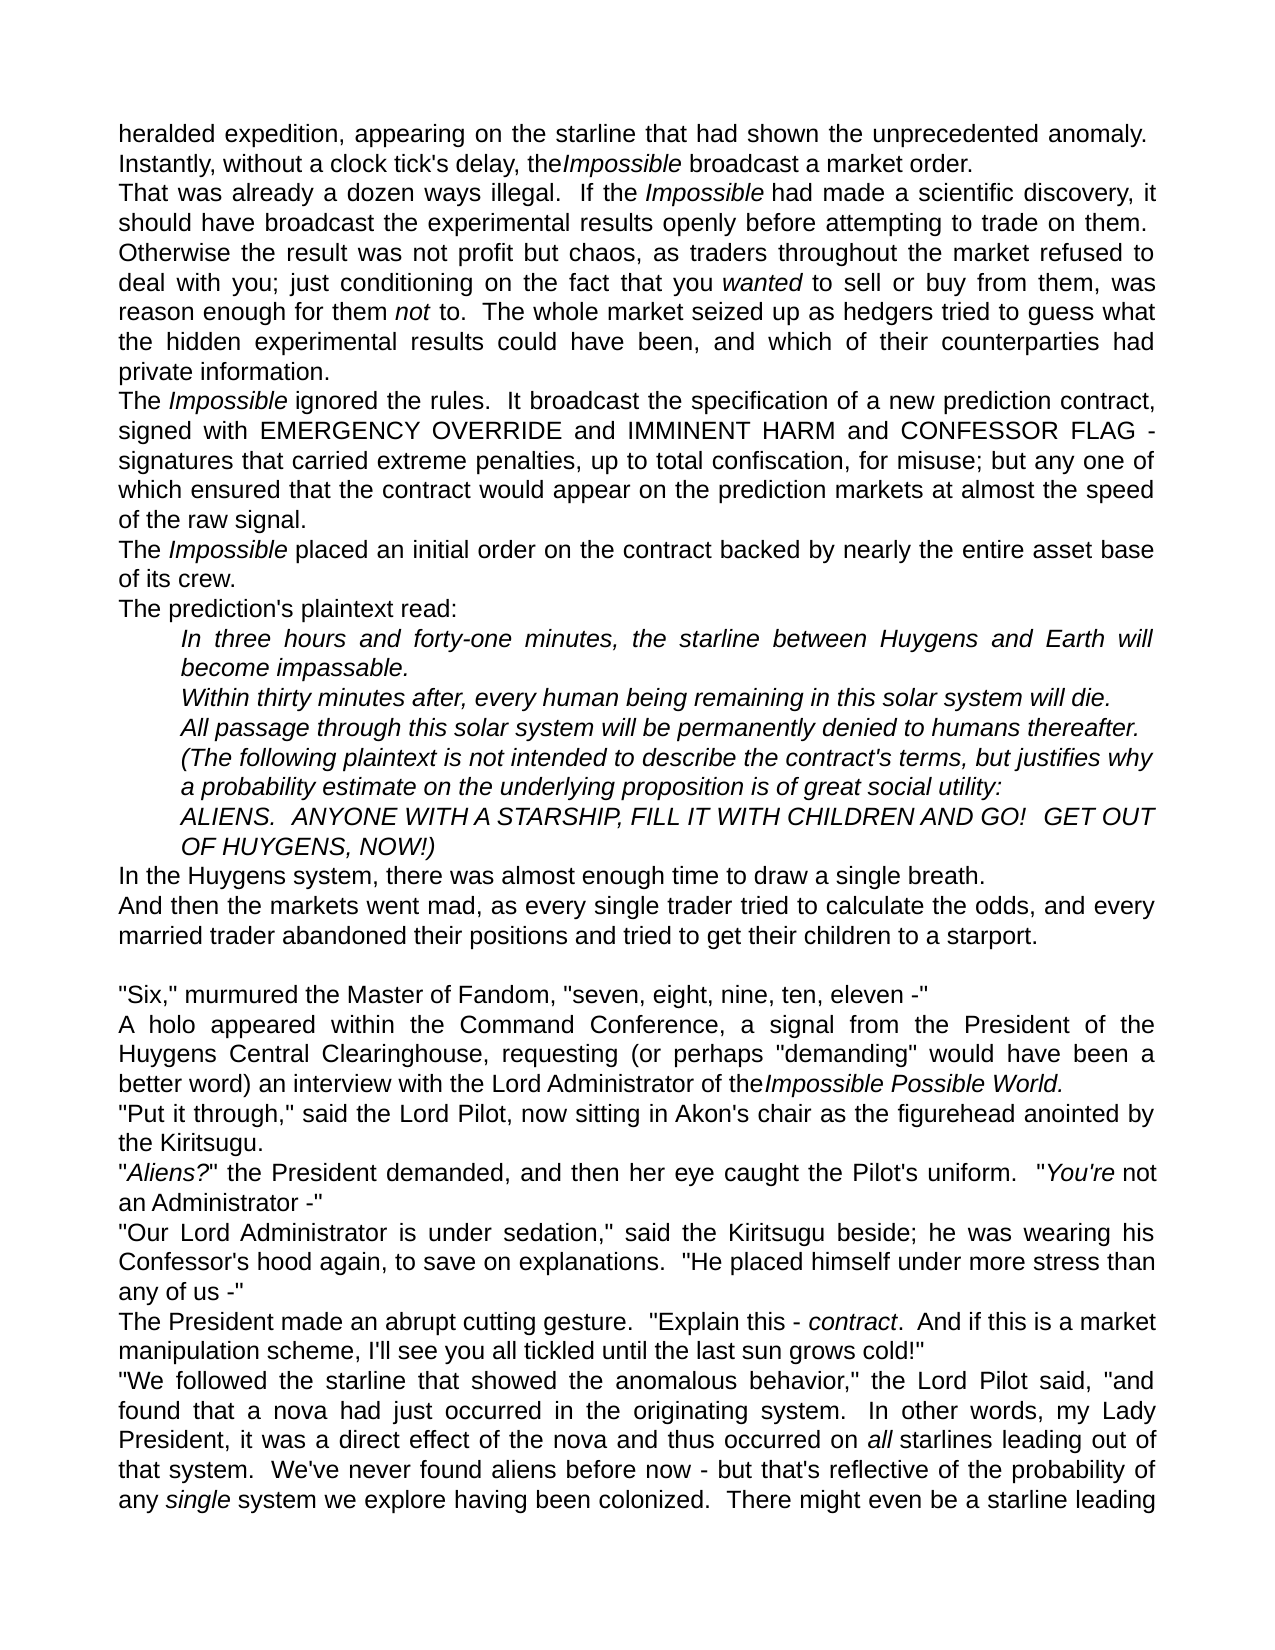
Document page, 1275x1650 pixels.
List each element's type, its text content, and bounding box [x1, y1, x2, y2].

text "We followed the starline that showed the anomalous behavior," the Lord Pilot said, "and found that a nova had just occurred in the originating system. In other words, my Lady President, it was a direct effect of the nova and thus occurred on all starlines leading out of that system. We've never found aliens before now - but that's reflective of the probability of any single system we explore having been colonized. There might even be a starline leading [118, 1365, 1157, 1513]
text The prediction's plaintext read: [118, 593, 1157, 623]
text In three hours and forty-one minutes, the starline between Huygens and Earth will become impassable. [181, 623, 1157, 682]
text The Impossible ignored the rules. It broadcast the specification of a new prediction contract, signed with EMERGENCY OVERRIDE and IMMINENT HARM and CONFESSOR FLAG - signatures that carried extreme penalties, up to total confiscation, for misuse; but any one of which ensured that the contract would appear on the prediction markets at almost the speed of the raw signal. [118, 385, 1157, 534]
text "Six," murmured the Master of Fandom, "seven, eight, nine, ten, eleven -" [118, 949, 1157, 1009]
text All passage through this solar system will be permanently denied to humans thereafter. [181, 712, 1157, 742]
text A holo appeared within the Command Conference, a signal from the President of the Huygens Central Clearinghouse, requesting (or perhaps "demanding" would have been a better word) an interview with the Lord Administrator of theImpossible Possible World. [118, 1009, 1157, 1098]
text "Aliens?" the President demanded, and then her eye caught the Pilot's uniform. "You're not an Administrator -" [118, 1157, 1157, 1217]
text (The following plaintext is not intended to describe the contract's terms, but justifies why a probability estimate on the underlying proposition is of great social utility: [181, 742, 1157, 801]
text And then the markets went mad, as every single trader tried to calculate the odds, and every married trader abandoned their positions and tried to get their children to a starport. [118, 890, 1157, 949]
text Within thirty minutes after, every human being remaining in this solar system will die. [181, 682, 1157, 712]
text The Impossible placed an initial order on the contract backed by nearly the entire asset base of its crew. [118, 534, 1157, 593]
text "Put it through," said the Lord Pilot, now sitting in Akon's chair as the figurehead anointed by the Kiritsugu. [118, 1098, 1157, 1157]
text "Our Lord Administrator is under sedation," said the Kiritsugu beside; he was wearing his Confessor's hood again, to save on explanations. "He placed himself under more stress than any of us -" [118, 1217, 1157, 1306]
text ALIENS. ANYONE WITH A STARSHIP, FILL IT WITH CHILDREN AND GO! GET OUT OF HUYGENS, NOW!) [181, 801, 1157, 860]
text The President made an abrupt cutting gesture. "Explain this - contract. And if this is a market manipulation scheme, I'll see you all tickled until the last sun grows cold!" [118, 1306, 1157, 1365]
text That was already a dozen ways illegal. If the Impossible had made a scientific discovery, it should have broadcast the experimental results openly before attempting to trade on them. Otherwise the result was not profit but chaos, as traders throughout the market refused to deal with you; just conditioning on the fact that you wanted to sell or buy from them, was reason enough for them not to. The whole market seized up as hedgers tried to guess what the hidden experimental results could have been, and which of their counterparties had private information. [118, 177, 1157, 385]
text In the Huygens system, there was almost enough time to draw a single breath. [118, 860, 1157, 890]
text heralded expedition, appearing on the starline that had shown the unprecedented anomaly. Instantly, without a clock tick's delay, theImpossible broadcast a market order. [118, 118, 1157, 177]
